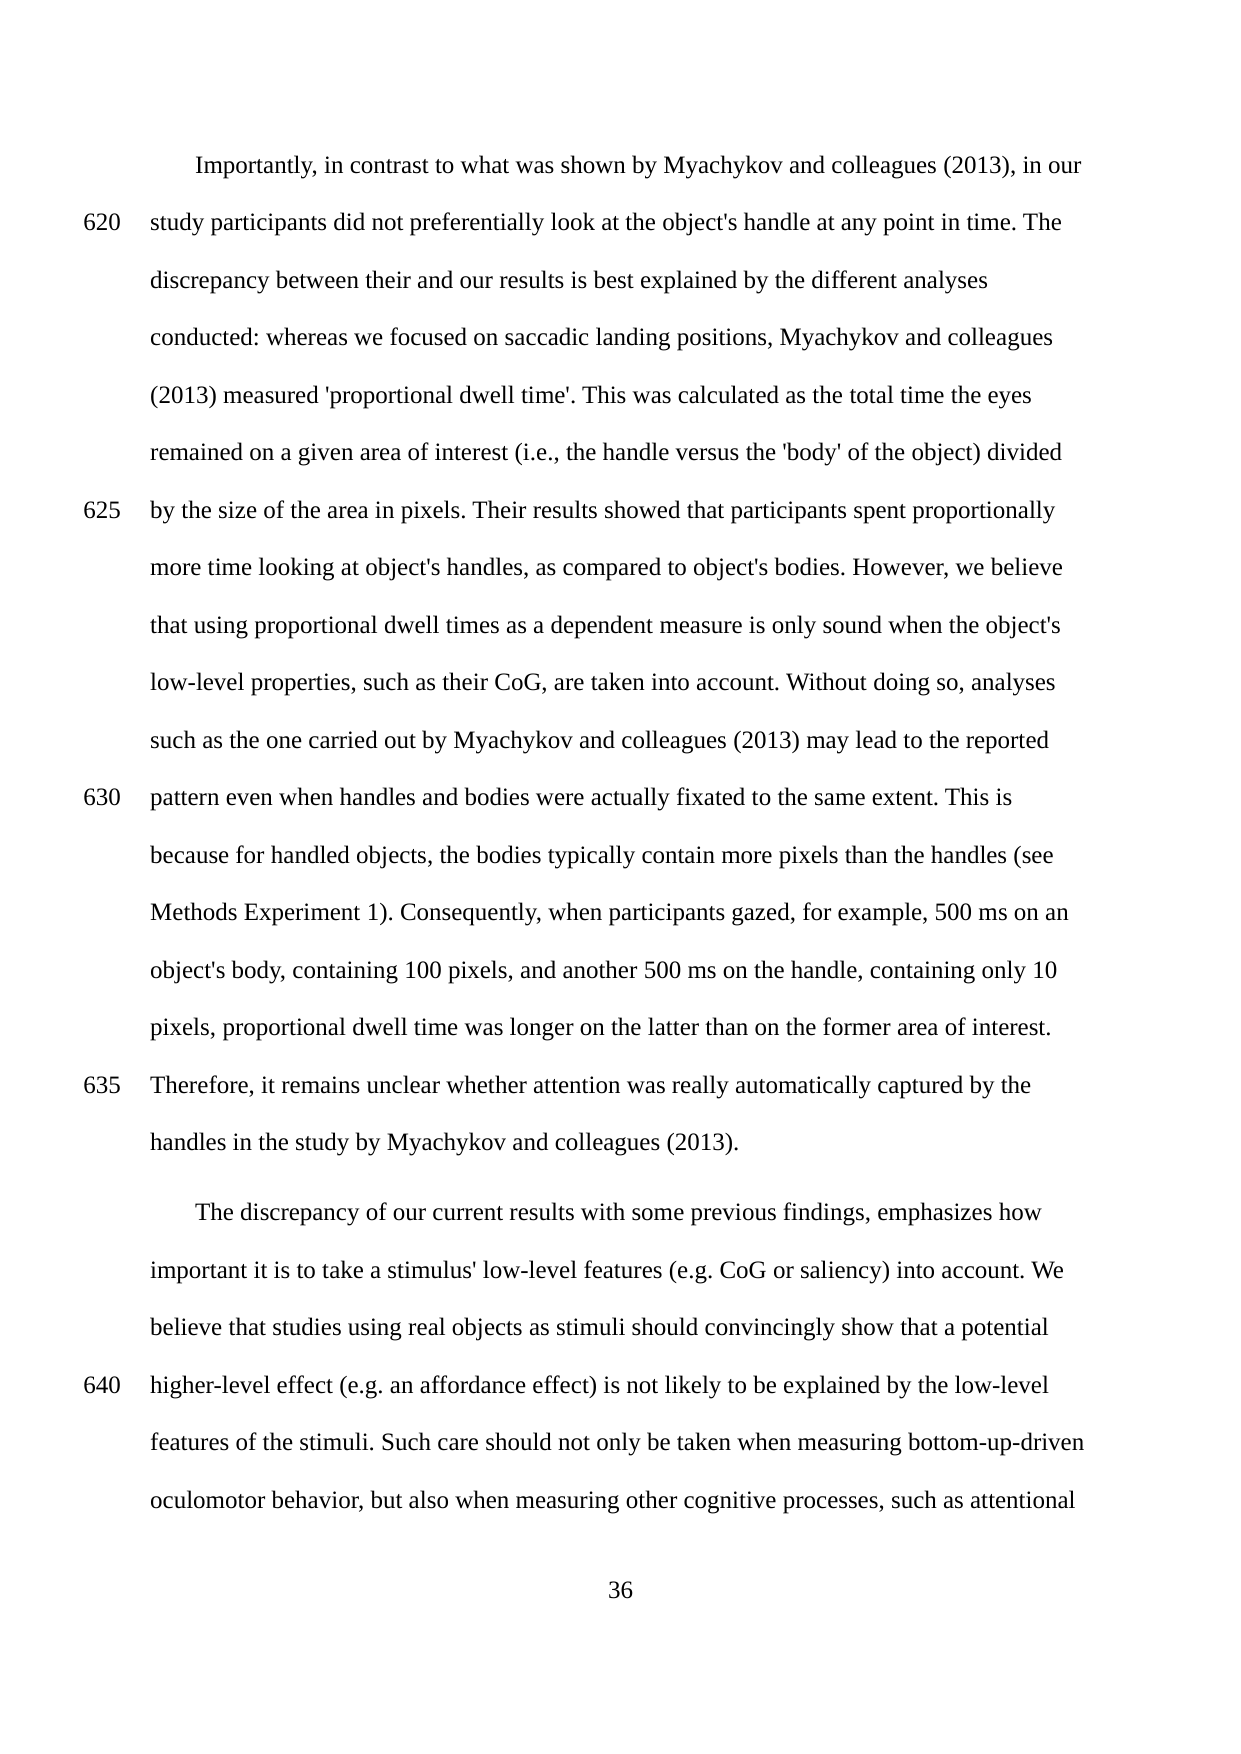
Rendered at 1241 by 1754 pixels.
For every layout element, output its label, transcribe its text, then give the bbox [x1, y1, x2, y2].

text The discrepancy of our current results with some previous findings, emphasizes how important it is to take a stimulus' low-level features (e.g. CoG or saliency) into account. We believe that studies using real objects as stimuli should convincingly show that a potential higher-level effect (e.g. an affordance effect) is not likely to be explained by the low-level features of the stimuli. Such care should not only be taken when measuring bottom-up-driven oculomotor behavior, but also when measuring other cognitive processes, such as attentional [150, 1197, 1091, 1514]
text Importantly, in contrast to what was shown by Myachykov and colleagues (2013), in our study participants did not preferentially look at the object's handle at any point in time. The discrepancy between their and our results is best explained by the different analyses conducted: whereas we focused on saccadic landing positions, Myachykov and colleagues (2013) measured 'proportional dwell time'. This was calculated as the total time the eyes remained on a given area of interest (i.e., the handle versus the 'body' of the object) divided by the size of the area in pixels. Their results showed that participants spent proportionally more time looking at object's handles, as compared to object's bodies. However, we believe that using proportional dwell times as a dependent measure is only sound when the object's low-level properties, such as their CoG, are taken into account. Without doing so, analyses such as the one carried out by Myachykov and colleagues (2013) may lead to the reported pattern even when handles and bodies were actually fixated to the same extent. This is because for handled objects, the bodies typically contain more pixels than the handles (see Methods Experiment 1). Consequently, when participants gazed, for example, 500 ms on an object's body, containing 100 pixels, and another 500 ms on the handle, containing only 10 pixels, proportional dwell time was longer on the latter than on the former area of interest. Therefore, it remains unclear whether attention was really automatically captured by the handles in the study by Myachykov and colleagues (2013). [150, 150, 1091, 1156]
